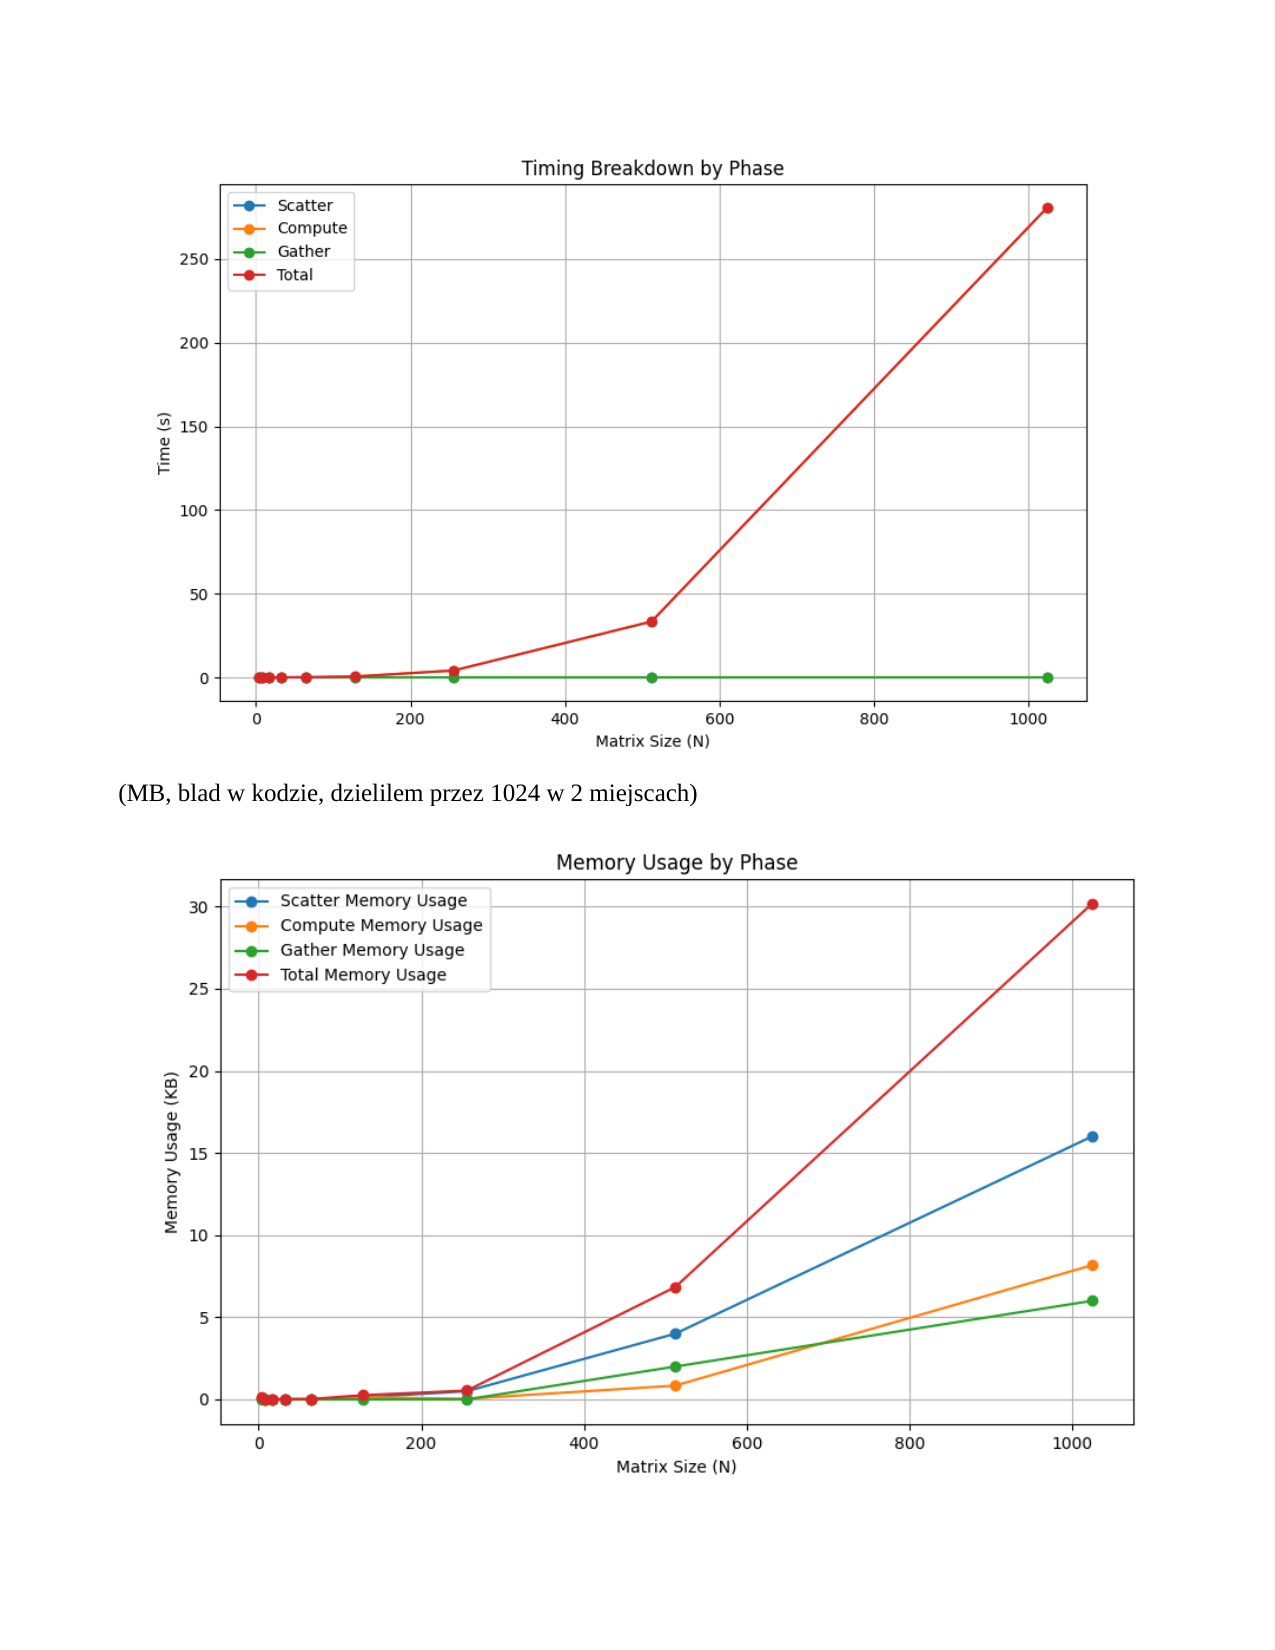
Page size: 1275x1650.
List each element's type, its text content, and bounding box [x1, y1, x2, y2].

picture [118, 806, 1157, 1488]
text (MB, blad w kodzie, dzielilem przez 1024 w 2 miejscach) [118, 778, 1157, 806]
picture [118, 116, 1157, 749]
